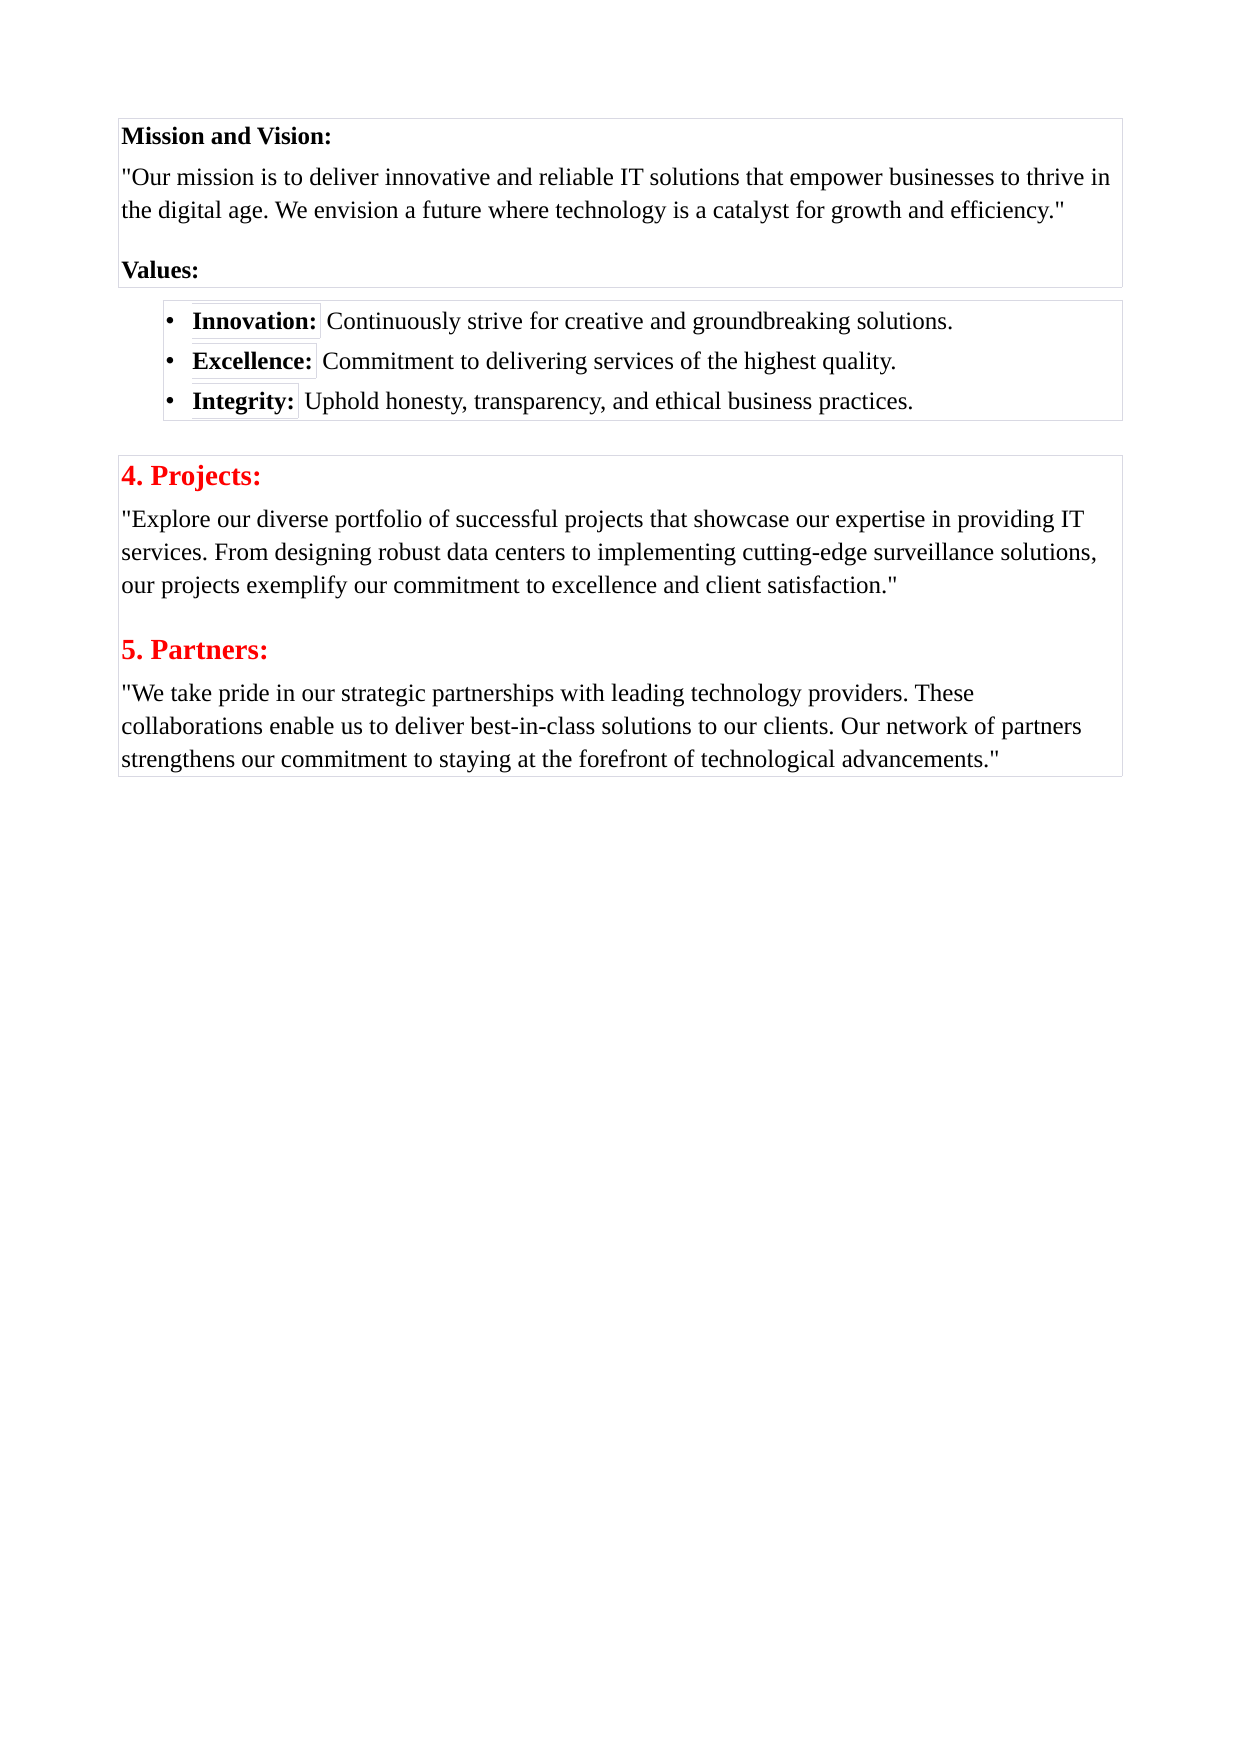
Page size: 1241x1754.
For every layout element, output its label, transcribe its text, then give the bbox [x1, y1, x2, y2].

list Integrity: Uphold honesty, transparency, and ethical business practices. [164, 380, 1122, 420]
subtitle 4. Projects: [119, 456, 1122, 492]
text "We take pride in our strategic partnerships with leading technology providers. These collaborations enable us to deliver best-in-class solutions to our clients. Our network of partners strengthens our commitment to staying at the forefront of technological advancements." [119, 675, 1122, 776]
subtitle Values: [119, 252, 1122, 287]
list Excellence: Commitment to delivering services of the highest quality. [164, 340, 1122, 378]
text "Explore our diverse portfolio of successful projects that showcase our expertise in providing IT services. From designing robust data centers to implementing cutting-edge surveillance solutions, our projects exemplify our commitment to excellence and client satisfaction." [119, 501, 1122, 599]
list Innovation: Continuously strive for creative and groundbreaking solutions. [164, 301, 1122, 338]
subtitle Mission and Vision: [119, 119, 1122, 150]
subtitle 5. Partners: [119, 629, 1122, 666]
text "Our mission is to deliver innovative and reliable IT solutions that empower businesses to thrive in the digital age. We envision a future where technology is a catalyst for growth and efficiency." [119, 159, 1122, 224]
